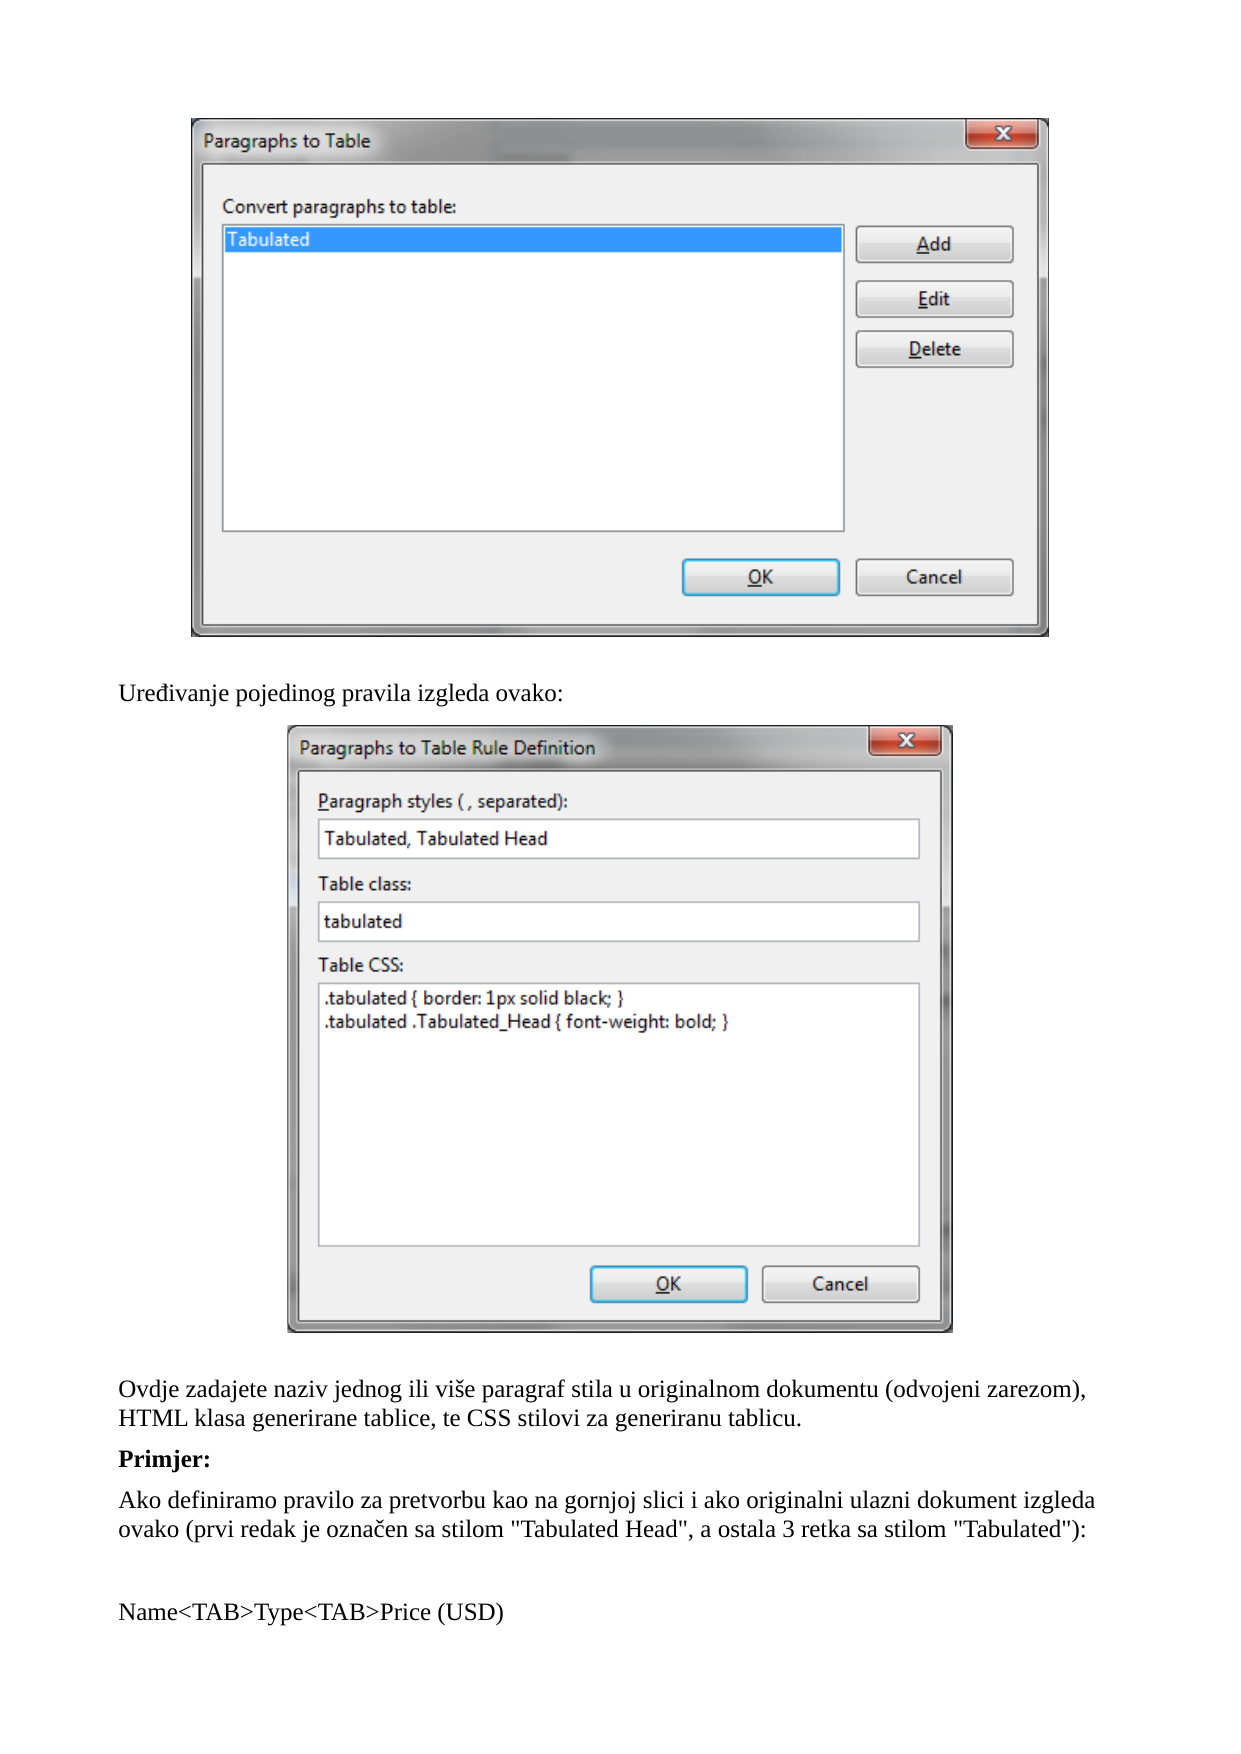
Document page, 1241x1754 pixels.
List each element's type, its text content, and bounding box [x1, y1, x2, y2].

text Name<TAB>Type<TAB>Price (USD) [118, 1597, 1122, 1626]
picture [287, 725, 953, 1333]
text Primjer: [118, 1444, 1122, 1473]
text Ako definiramo pravilo za pretvorbu kao na gornjoj slici i ako originalni ulazni dokument izgleda ovako (prvi redak je označen sa stilom "Tabulated Head", a ostala 3 retka sa stilom "Tabulated"): [118, 1486, 1122, 1543]
text Uređivanje pojedinog pravila izgleda ovako: [118, 678, 1122, 707]
picture [191, 118, 1049, 637]
text Ovdje zadajete naziv jednog ili više paragraf stila u originalnom dokumentu (odvojeni zarezom), HTML klasa generirane tablice, te CSS stilovi za generiranu tablicu. [118, 1374, 1122, 1432]
